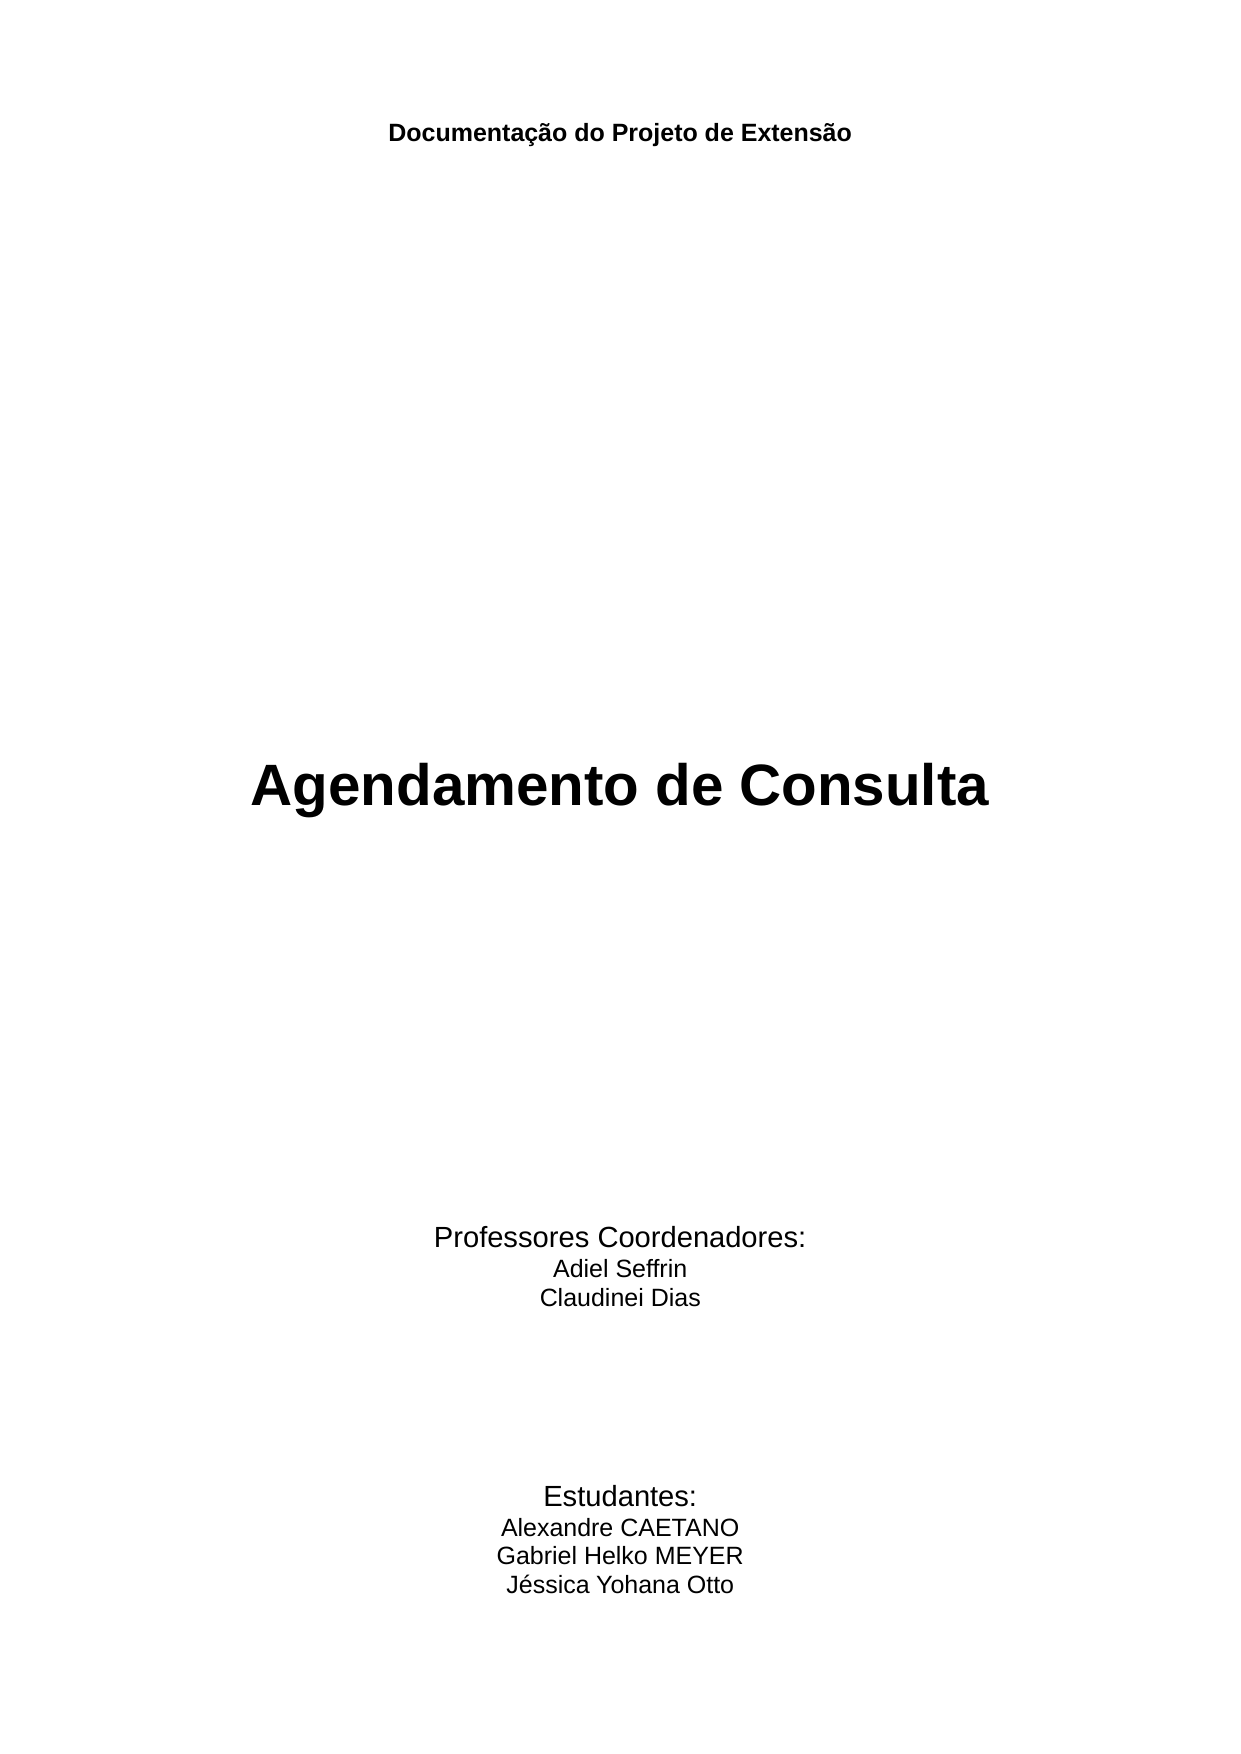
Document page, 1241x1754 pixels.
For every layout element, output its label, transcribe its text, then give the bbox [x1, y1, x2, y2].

text Alexandre CAETANO [118, 1512, 1122, 1541]
text Gabriel Helko MEYER [118, 1541, 1122, 1570]
text Adiel Seffrin [118, 1254, 1122, 1282]
text Claudinei Dias [118, 1282, 1122, 1311]
text Agendamento de Consulta [118, 751, 1122, 818]
text Jéssica Yohana Otto [118, 1570, 1122, 1599]
text Documentação do Projeto de Extensão [118, 118, 1122, 147]
text Estudantes: [118, 1479, 1122, 1512]
text Professores Coordenadores: [118, 1220, 1122, 1254]
